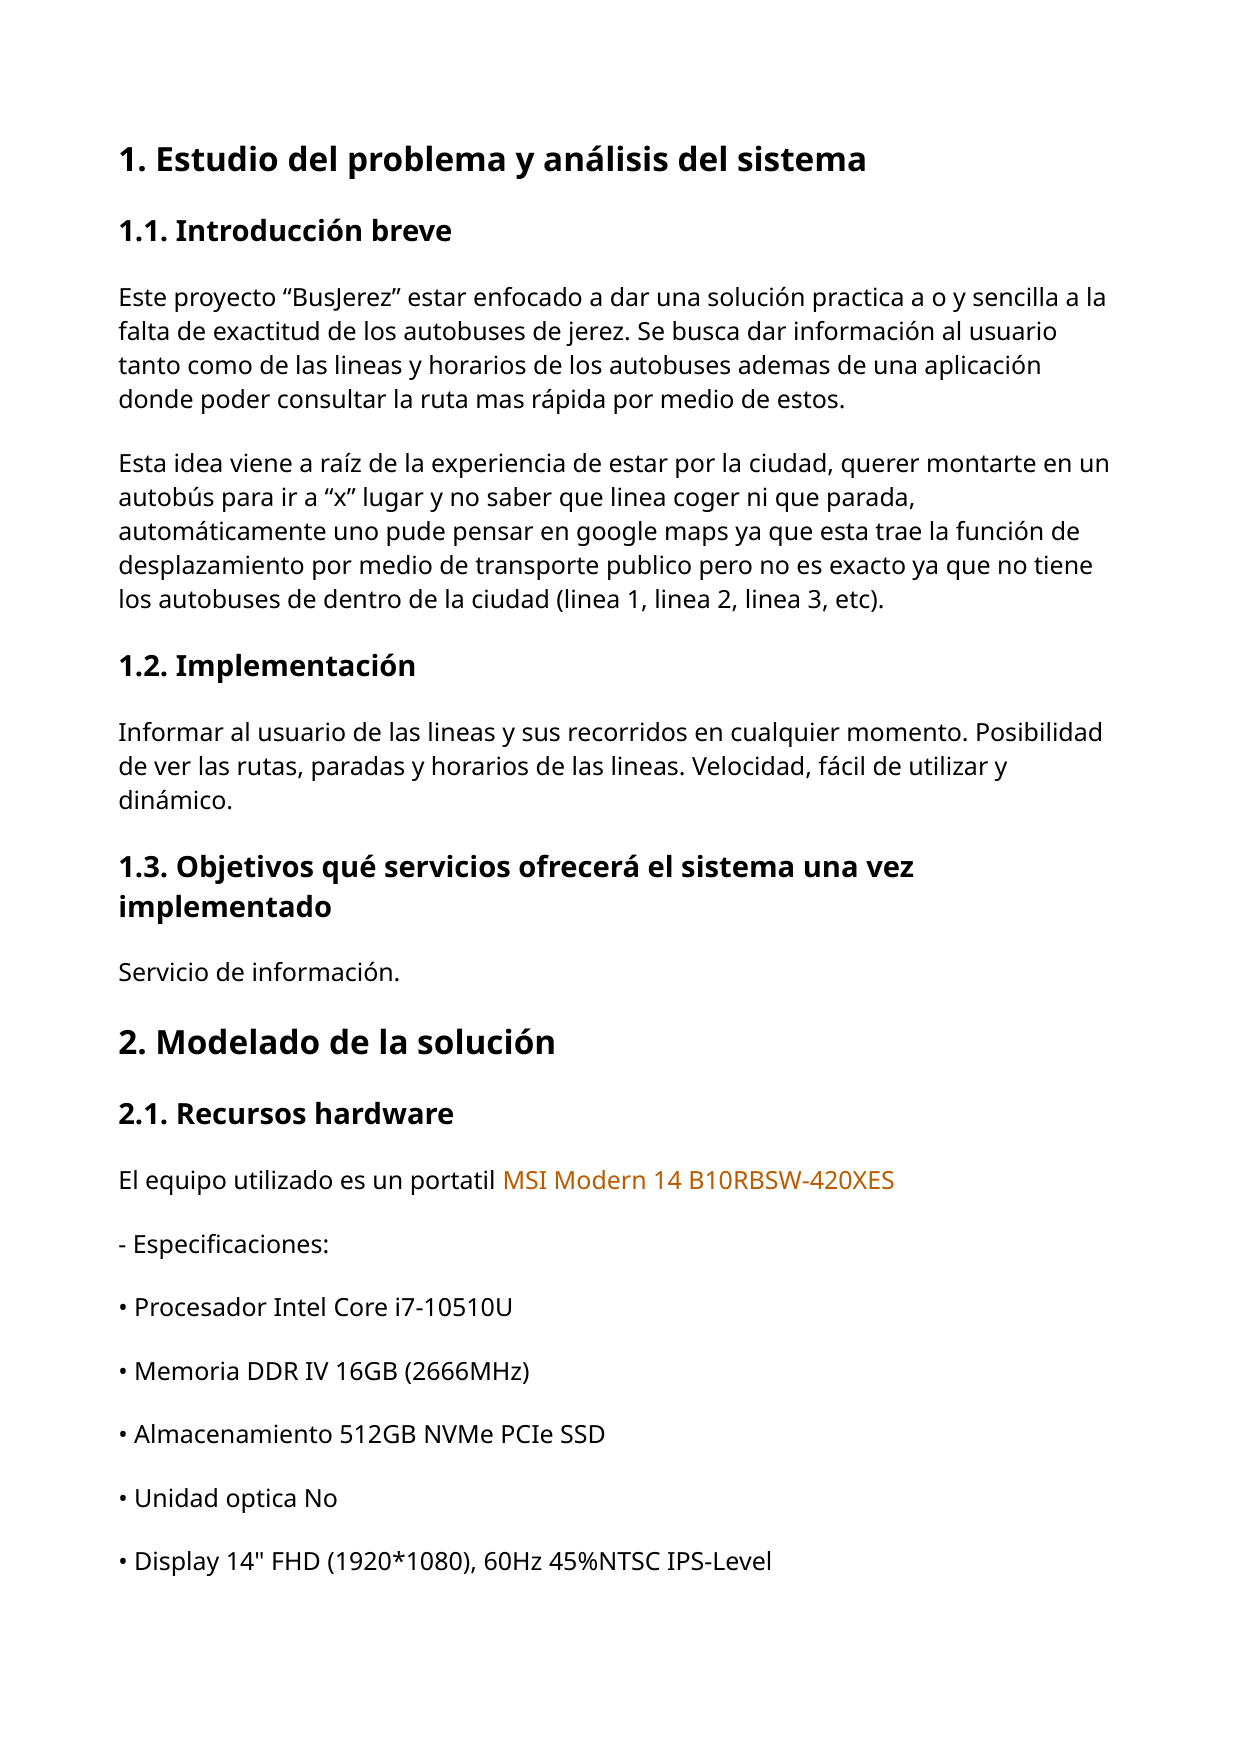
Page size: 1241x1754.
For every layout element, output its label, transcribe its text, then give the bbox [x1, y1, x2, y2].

text Informar al usuario de las lineas y sus recorridos en cualquier momento. Posibilidad de ver las rutas, paradas y horarios de las lineas. Velocidad, fácil de utilizar y dinámico. [118, 714, 1122, 817]
text 1.3. Objetivos qué servicios ofrecerá el sistema una vez implementado [118, 846, 1122, 926]
text Servicio de información. [118, 955, 1122, 989]
text Esta idea viene a raíz de la experiencia de estar por la ciudad, querer montarte en un autobús para ir a “x” lugar y no saber que linea coger ni que parada, automáticamente uno pude pensar en google maps ya que esta trae la función de desplazamiento por medio de transporte publico pero no es exacto ya que no tiene los autobuses de dentro de la ciudad (linea 1, linea 2, linea 3, etc). [118, 446, 1122, 616]
text • Almacenamiento 512GB NVMe PCIe SSD [118, 1417, 1122, 1451]
text Este proyecto “BusJerez” estar enfocado a dar una solución practica a o y sencilla a la falta de exactitud de los autobuses de jerez. Se busca dar información al usuario tanto como de las lineas y horarios de los autobuses ademas de una aplicación donde poder consultar la ruta mas rápida por medio de estos. [118, 280, 1122, 416]
text • Memoria DDR IV 16GB (2666MHz) [118, 1353, 1122, 1387]
text - Especificaciones: [118, 1226, 1122, 1260]
text • Unidad optica No [118, 1480, 1122, 1514]
text 1. Estudio del problema y análisis del sistema [118, 136, 1122, 181]
text • Display 14" FHD (1920*1080), 60Hz 45%NTSC IPS-Level [118, 1544, 1122, 1578]
text 1.2. Implementación [118, 645, 1122, 685]
text 1.1. Introducción breve [118, 211, 1122, 250]
text El equipo utilizado es un portatil MSI Modern 14 B10RBSW-420XES [118, 1163, 1122, 1197]
text 2.1. Recursos hardware [118, 1093, 1122, 1133]
text 2. Modelado de la solución [118, 1019, 1122, 1064]
text • Procesador Intel Core i7-10510U [118, 1290, 1122, 1324]
